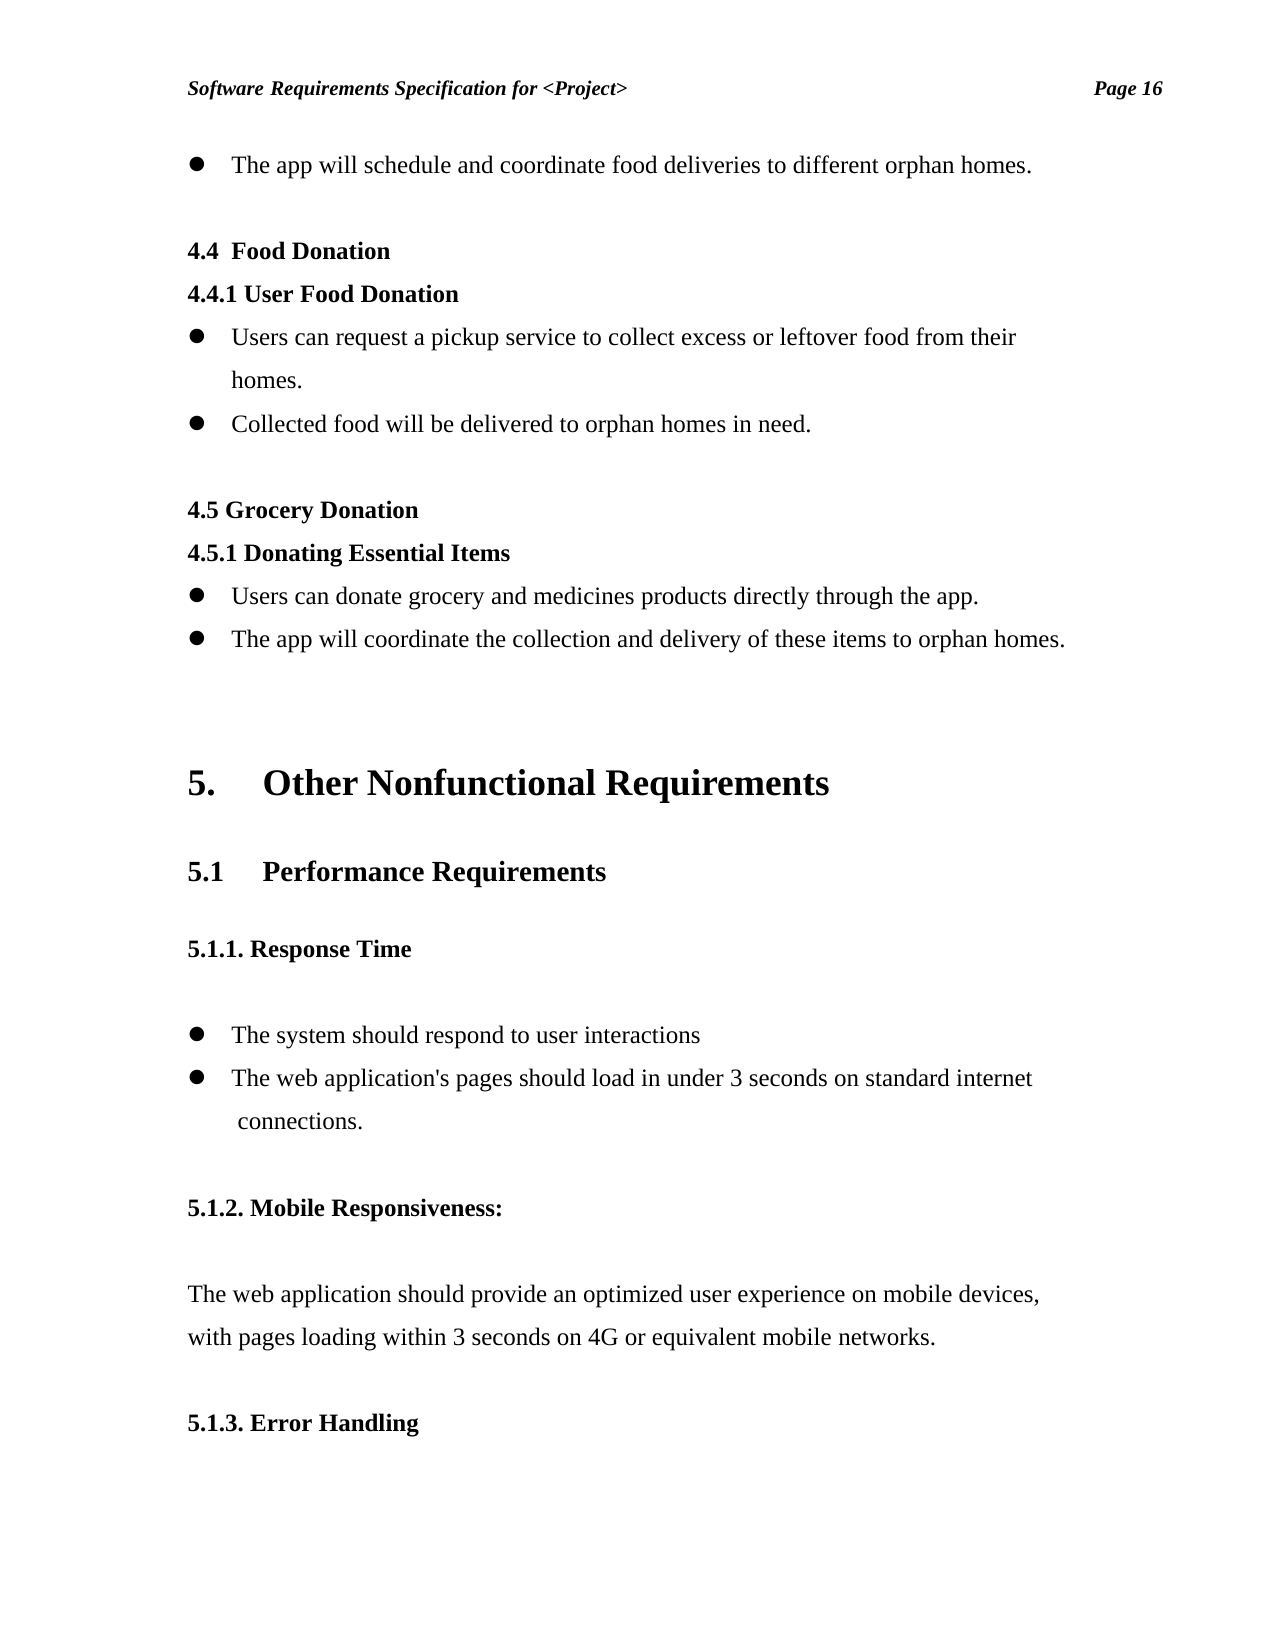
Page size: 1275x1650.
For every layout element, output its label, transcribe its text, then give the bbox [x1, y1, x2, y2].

list Users can request a pickup service to collect excess or leftover food from their homes. [187, 322, 1087, 394]
text 4.4 Food Donation [187, 236, 1087, 265]
list Users can donate grocery and medicines products directly through the app. [187, 581, 1087, 610]
subtitle Performance Requirements [187, 854, 1087, 888]
list The web application's pages should load in under 3 seconds on standard internet [187, 1063, 1087, 1092]
text 4.5.1 Donating Essential Items [187, 538, 1087, 567]
text 4.5 Grocery Donation [187, 495, 1087, 524]
list Collected food will be delivered to orphan homes in need. [187, 409, 1087, 437]
text connections. [187, 1106, 1087, 1135]
list The app will schedule and coordinate food deliveries to different orphan homes. [187, 150, 1087, 179]
text 5.1.2. Mobile Responsiveness: [187, 1193, 1087, 1221]
text 5.1.1. Response Time [187, 934, 1087, 963]
subtitle Other Nonfunctional Requirements [187, 761, 1087, 804]
list The system should respond to user interactions [187, 1020, 1087, 1049]
text The web application should provide an optimized user experience on mobile devices, with pages loading within 3 seconds on 4G or equivalent mobile networks. [187, 1279, 1087, 1351]
list The app will coordinate the collection and delivery of these items to orphan homes. [187, 624, 1087, 653]
text 4.4.1 User Food Donation [187, 279, 1087, 308]
text 5.1.3. Error Handling [187, 1408, 1087, 1437]
